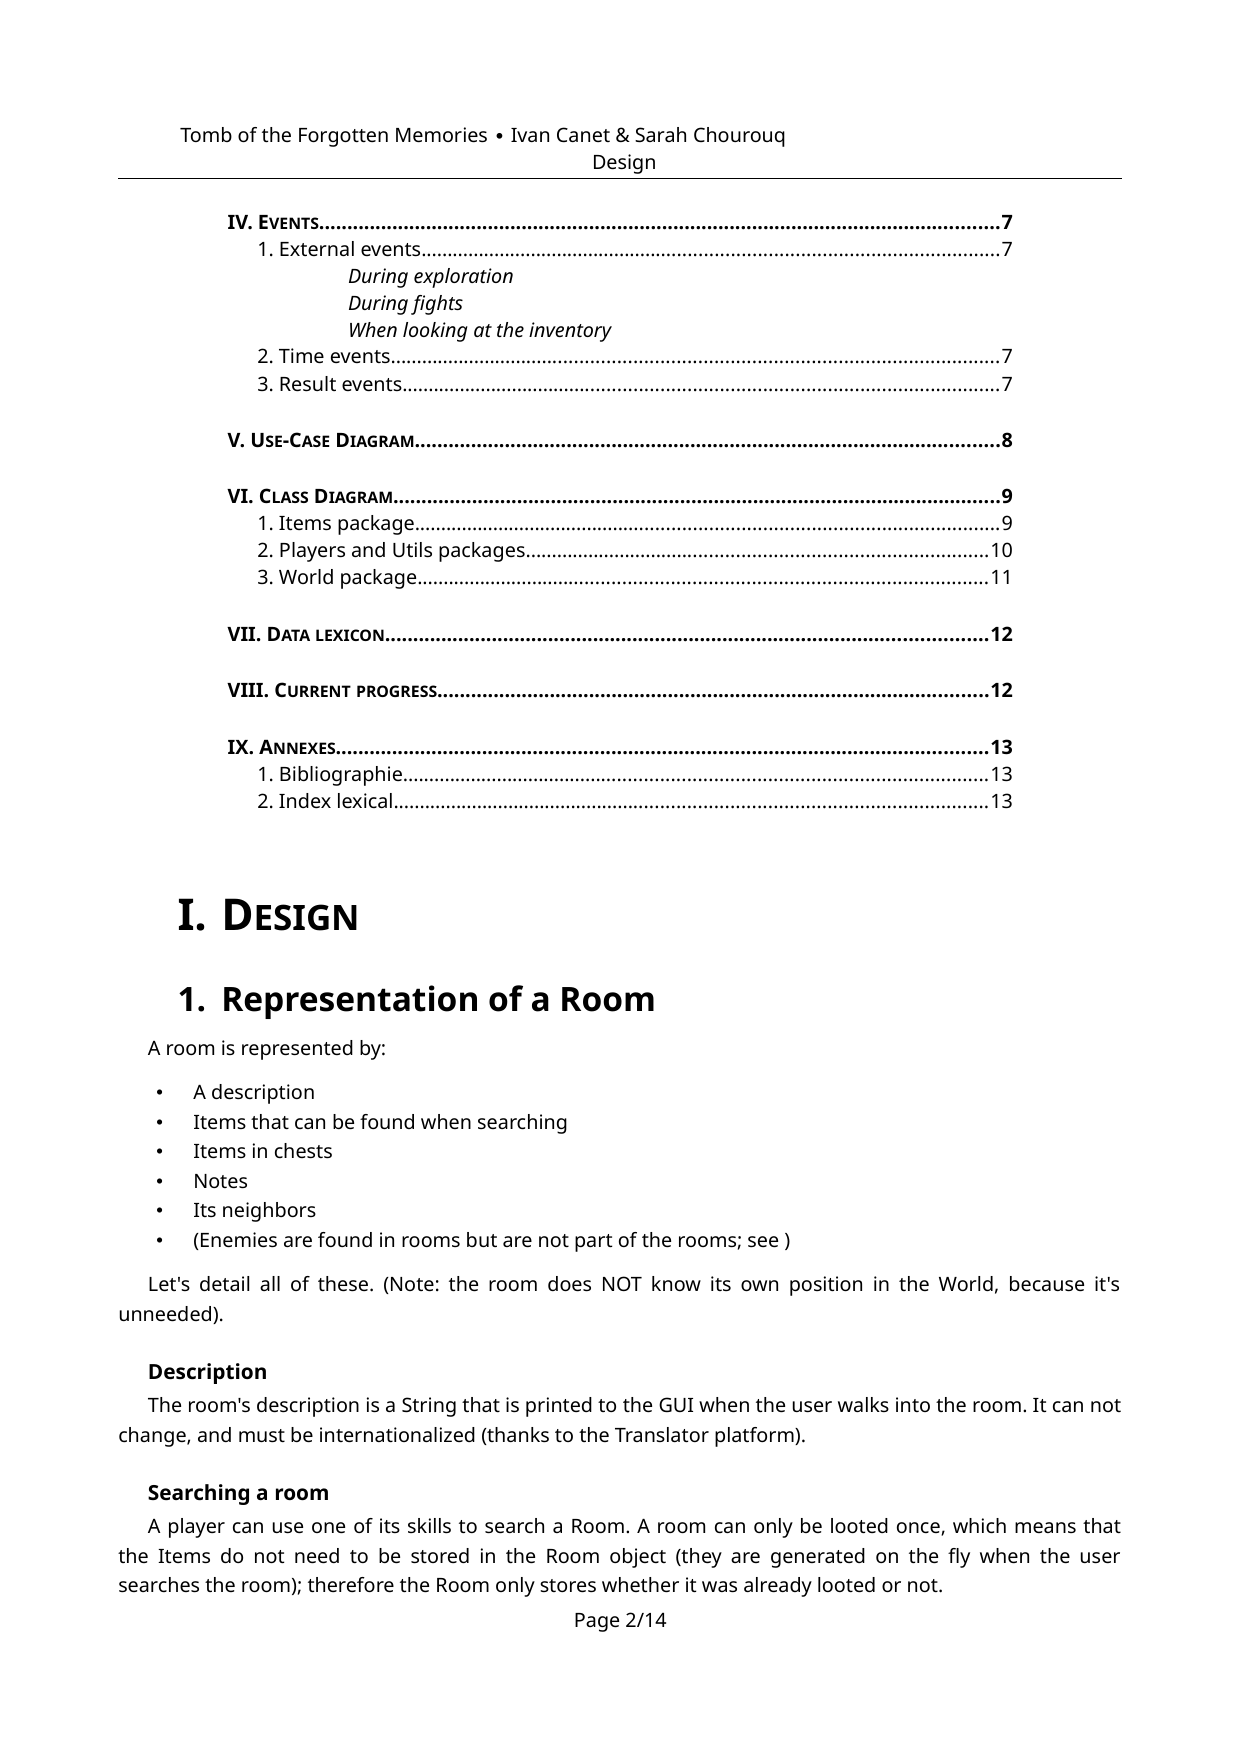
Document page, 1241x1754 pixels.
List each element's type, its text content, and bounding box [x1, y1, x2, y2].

text IX. Annexes 13 [227, 733, 1013, 760]
text 2. Index lexical 13 [257, 787, 1013, 814]
text 2. Time events 7 [257, 343, 1013, 370]
text VI. Class Diagram 9 [227, 483, 1013, 510]
text 2. Players and Utils packages 10 [257, 537, 1013, 564]
text Let's detail all of these. (Note: the room does NOT know its own position in the World, because it's unneeded). [118, 1271, 1122, 1327]
text V. Use-Case Diagram 8 [227, 426, 1013, 453]
text 3. Result events 7 [257, 370, 1013, 397]
text A room is represented by: [118, 1034, 1122, 1061]
text 1. Items package 9 [257, 510, 1013, 537]
text 1. External events 7 [257, 235, 1013, 262]
list Items in chests [156, 1138, 1122, 1164]
list Items that can be found when searching [156, 1108, 1122, 1135]
text VIII. Current progress 12 [227, 677, 1013, 703]
list A description [156, 1078, 1122, 1105]
subtitle Representation of a Room [177, 976, 1122, 1022]
list (Enemies are found in rooms but are not part of the rooms; see ) [156, 1226, 1122, 1253]
text A player can use one of its skills to search a Room. A room can only be looted once, which means that the Items do not need to be stored in the Room object (they are generated on the fly when the user searches the room); therefore the Room only stores whether it was already looted or not. [118, 1512, 1122, 1598]
text The room's description is a String that is printed to the GUI when the user walks into the room. It can not change, and must be internationalized (thanks to the Translator platform). [118, 1391, 1122, 1448]
subtitle Description [148, 1357, 1122, 1385]
subtitle Design [177, 883, 1122, 943]
text 1. Bibliographie 13 [257, 760, 1013, 787]
text 3. World package 11 [257, 564, 1013, 591]
list Notes [156, 1167, 1122, 1194]
list Its neighbors [156, 1197, 1122, 1224]
text During exploration [348, 262, 1013, 289]
text VII. Data lexicon 12 [227, 620, 1013, 647]
subtitle Searching a room [148, 1478, 1122, 1506]
text During fights [348, 289, 1013, 316]
text IV. Events 7 [227, 208, 1013, 235]
text When looking at the inventory [348, 316, 1013, 343]
